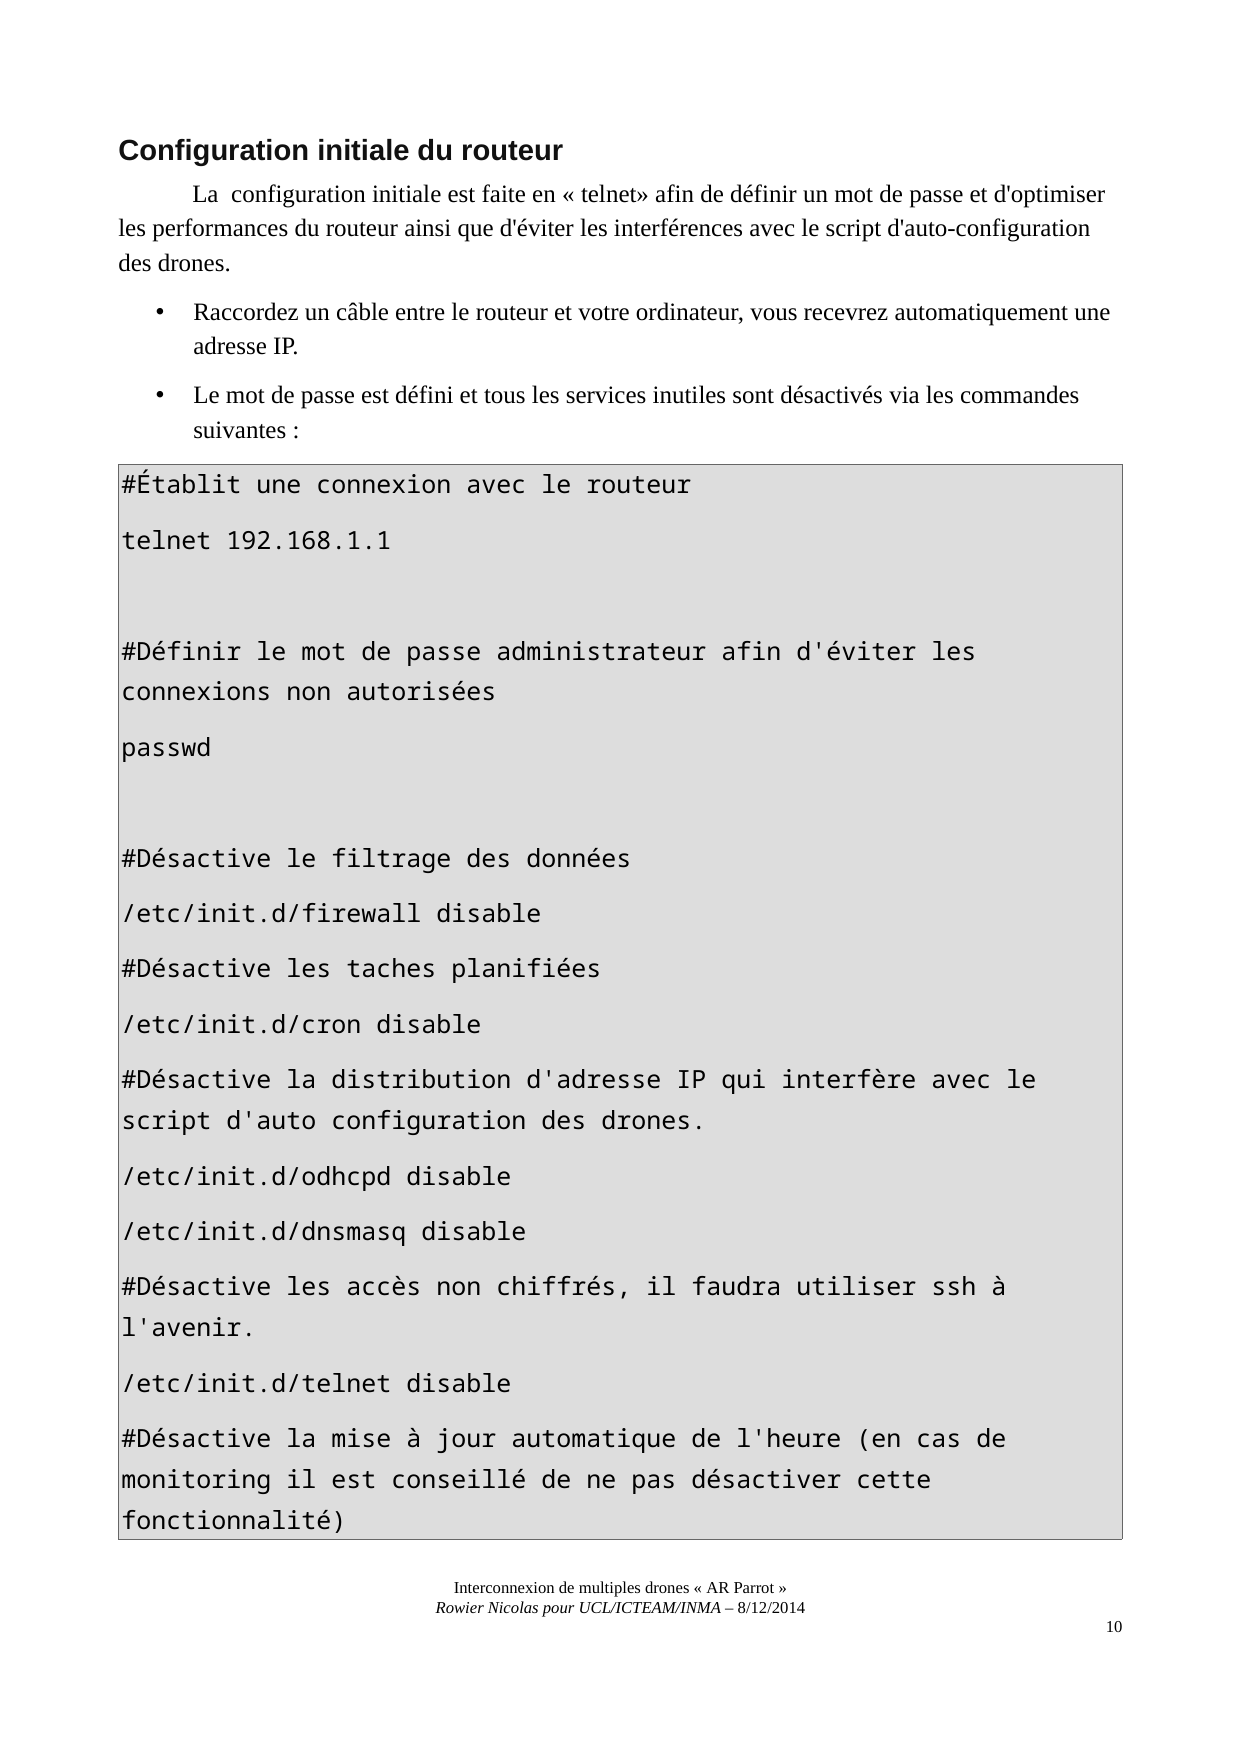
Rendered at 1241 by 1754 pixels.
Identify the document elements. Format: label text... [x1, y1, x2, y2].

text #Désactive le filtrage des données [119, 837, 1122, 874]
subtitle Configuration initiale du routeur [118, 133, 1122, 166]
text /etc/init.d/telnet disable [119, 1362, 1122, 1399]
text #Établit une connexion avec le routeur [119, 465, 1122, 501]
text /etc/init.d/firewall disable [119, 893, 1122, 930]
text /etc/init.d/odhcpd disable [119, 1155, 1122, 1192]
text #Désactive la mise à jour automatique de l'heure (en cas de monitoring il est conseillé de ne pas désactiver cette fonctionnalité) [119, 1418, 1122, 1539]
text /etc/init.d/cron disable [119, 1003, 1122, 1041]
text La configuration initiale est faite en « telnet» afin de définir un mot de passe et d'optimiser les performances du routeur ainsi que d'éviter les interférences avec le script d'auto-configuration des drones. [118, 179, 1122, 276]
text #Désactive les taches planifiées [119, 948, 1122, 985]
list Le mot de passe est défini et tous les services inutiles sont désactivés via les commandes suivantes : [156, 380, 1122, 443]
text #Désactive la distribution d'adresse IP qui interfère avec le script d'auto configuration des drones. [119, 1059, 1122, 1137]
text #Définir le mot de passe administrateur afin d'éviter les connexions non autorisées [119, 630, 1122, 708]
text /etc/init.d/dnsmasq disable [119, 1211, 1122, 1248]
text telnet 192.168.1.1 [119, 519, 1122, 556]
list Raccordez un câble entre le routeur et votre ordinateur, vous recevrez automatiquement une adresse IP. [156, 297, 1122, 360]
text passwd [119, 726, 1122, 763]
text #Désactive les accès non chiffrés, il faudra utiliser ssh à l'avenir. [119, 1266, 1122, 1344]
